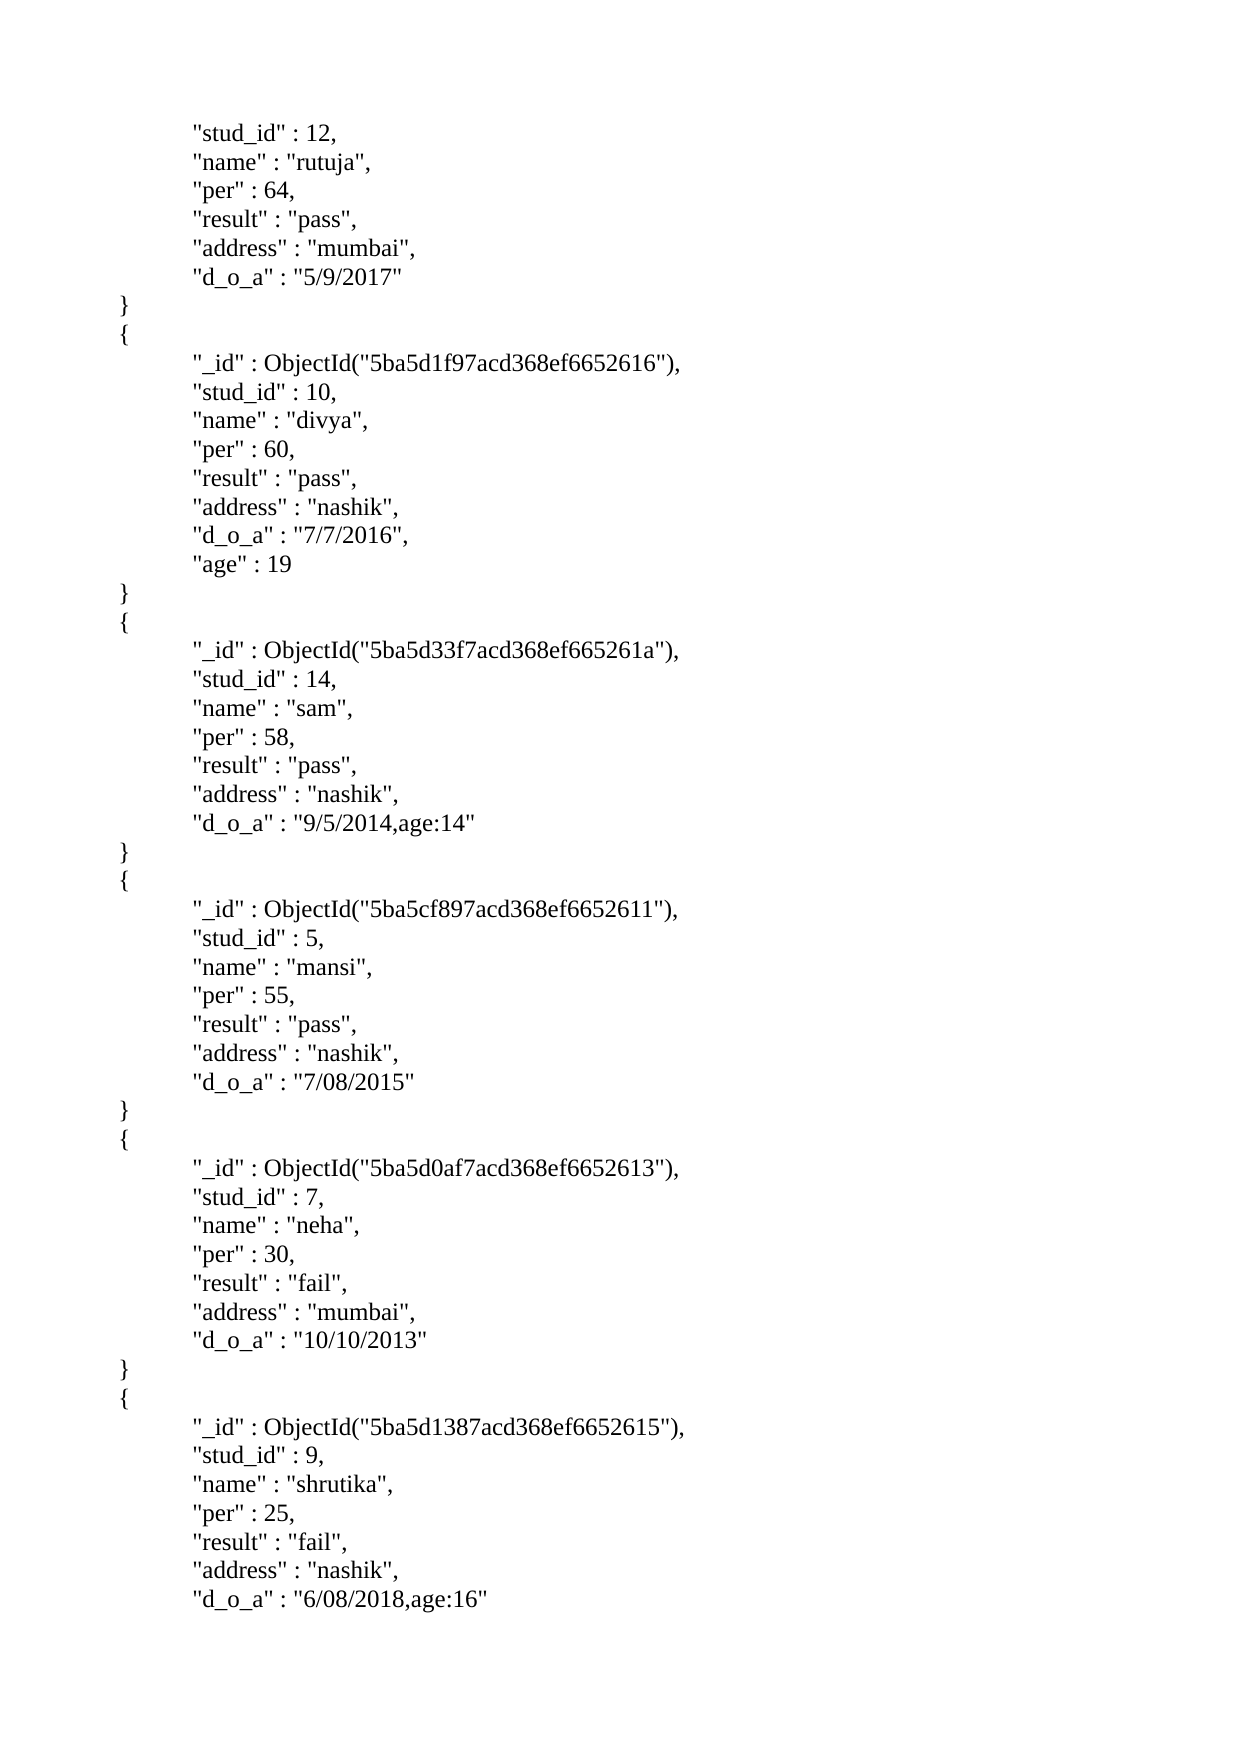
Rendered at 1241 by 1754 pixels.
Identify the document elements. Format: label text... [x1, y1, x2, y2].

text "d_o_a" : "5/9/2017" [118, 262, 1122, 291]
text "address" : "mumbai", [118, 233, 1122, 262]
text "d_o_a" : "6/08/2018,age:16" [118, 1584, 1122, 1613]
text "stud_id" : 10, [118, 377, 1122, 406]
text } [118, 1354, 1122, 1383]
text "address" : "mumbai", [118, 1297, 1122, 1326]
text { [118, 866, 1122, 894]
text "result" : "pass", [118, 1009, 1122, 1038]
text "per" : 64, [118, 176, 1122, 204]
text "per" : 30, [118, 1239, 1122, 1268]
text "age" : 19 [118, 549, 1122, 578]
text "result" : "fail", [118, 1527, 1122, 1556]
text "stud_id" : 14, [118, 664, 1122, 693]
text { [118, 319, 1122, 348]
text "d_o_a" : "7/7/2016", [118, 521, 1122, 549]
text "d_o_a" : "7/08/2015" [118, 1067, 1122, 1096]
text "address" : "nashik", [118, 779, 1122, 808]
text { [118, 1124, 1122, 1153]
text "_id" : ObjectId("5ba5d33f7acd368ef665261a"), [118, 636, 1122, 664]
text "per" : 55, [118, 981, 1122, 1009]
text "name" : "mansi", [118, 952, 1122, 981]
text } [118, 837, 1122, 866]
text "per" : 58, [118, 722, 1122, 751]
text "address" : "nashik", [118, 1556, 1122, 1584]
text } [118, 578, 1122, 607]
text "address" : "nashik", [118, 1038, 1122, 1067]
text "stud_id" : 5, [118, 923, 1122, 952]
text "per" : 60, [118, 434, 1122, 463]
text "_id" : ObjectId("5ba5d0af7acd368ef6652613"), [118, 1153, 1122, 1182]
text "result" : "pass", [118, 751, 1122, 779]
text "d_o_a" : "10/10/2013" [118, 1326, 1122, 1354]
text "name" : "sam", [118, 693, 1122, 722]
text { [118, 607, 1122, 636]
text "stud_id" : 9, [118, 1441, 1122, 1469]
text } [118, 1096, 1122, 1124]
text } [118, 291, 1122, 319]
text "result" : "pass", [118, 204, 1122, 233]
text "_id" : ObjectId("5ba5d1f97acd368ef6652616"), [118, 348, 1122, 377]
text "_id" : ObjectId("5ba5cf897acd368ef6652611"), [118, 894, 1122, 923]
text "name" : "rutuja", [118, 147, 1122, 176]
text "name" : "divya", [118, 406, 1122, 434]
text { [118, 1383, 1122, 1412]
text "address" : "nashik", [118, 492, 1122, 521]
text "result" : "fail", [118, 1268, 1122, 1297]
text "stud_id" : 12, [118, 118, 1122, 147]
text "name" : "shrutika", [118, 1469, 1122, 1498]
text "name" : "neha", [118, 1211, 1122, 1239]
text "result" : "pass", [118, 463, 1122, 492]
text "_id" : ObjectId("5ba5d1387acd368ef6652615"), [118, 1412, 1122, 1441]
text "per" : 25, [118, 1498, 1122, 1527]
text "d_o_a" : "9/5/2014,age:14" [118, 808, 1122, 837]
text "stud_id" : 7, [118, 1182, 1122, 1211]
